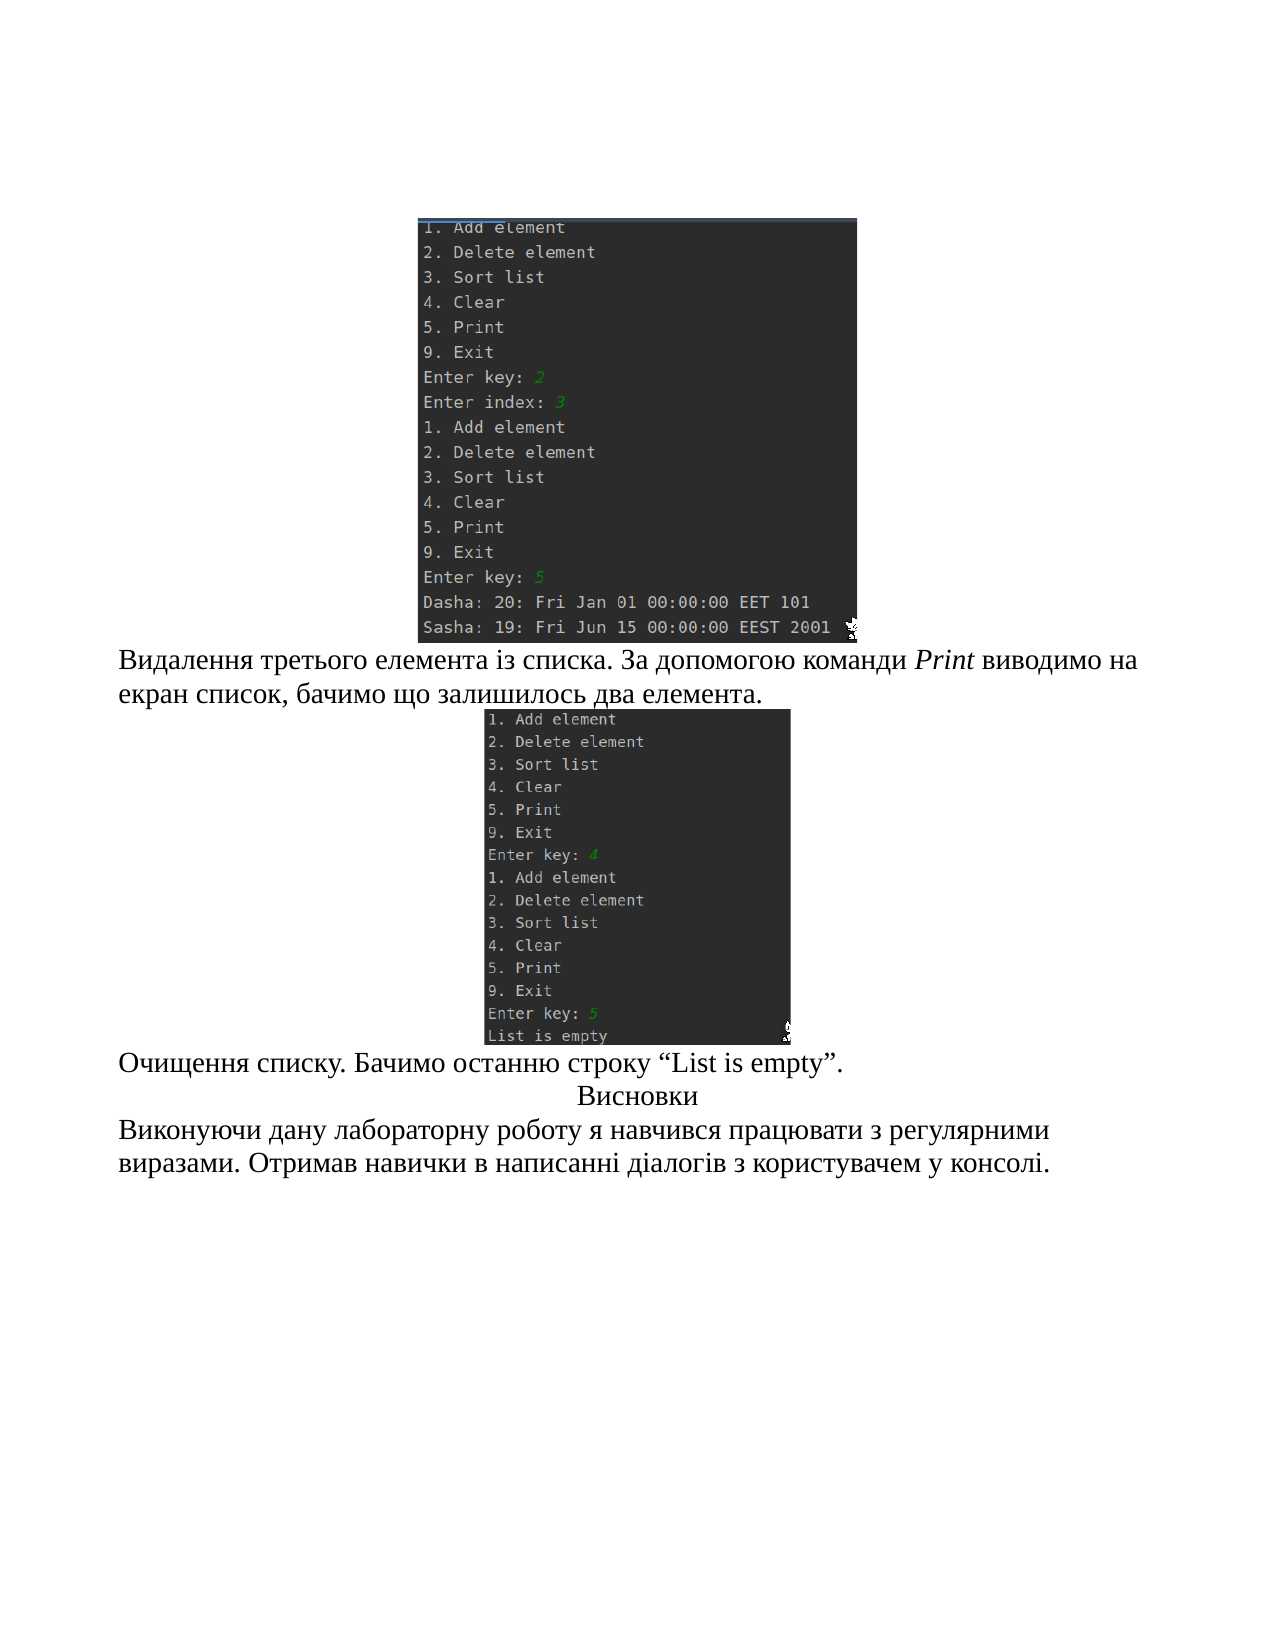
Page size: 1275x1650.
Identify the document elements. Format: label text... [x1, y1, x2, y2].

text Видалення третього елемента із списка. За допомогою команди Print виводимо на екран список, бачимо що залишилось два елемента. [118, 219, 1157, 709]
text Виконуючи дану лабораторну роботу я навчився працювати з регулярними виразами. Отримав навички в написанні діалогів з користувачем у консолі. [118, 1112, 1157, 1179]
picture [417, 218, 858, 643]
text Очищення списку. Бачимо останню строку “List is empty”. [118, 709, 1157, 1078]
picture [484, 709, 791, 1045]
text Висновки [118, 1078, 1157, 1112]
